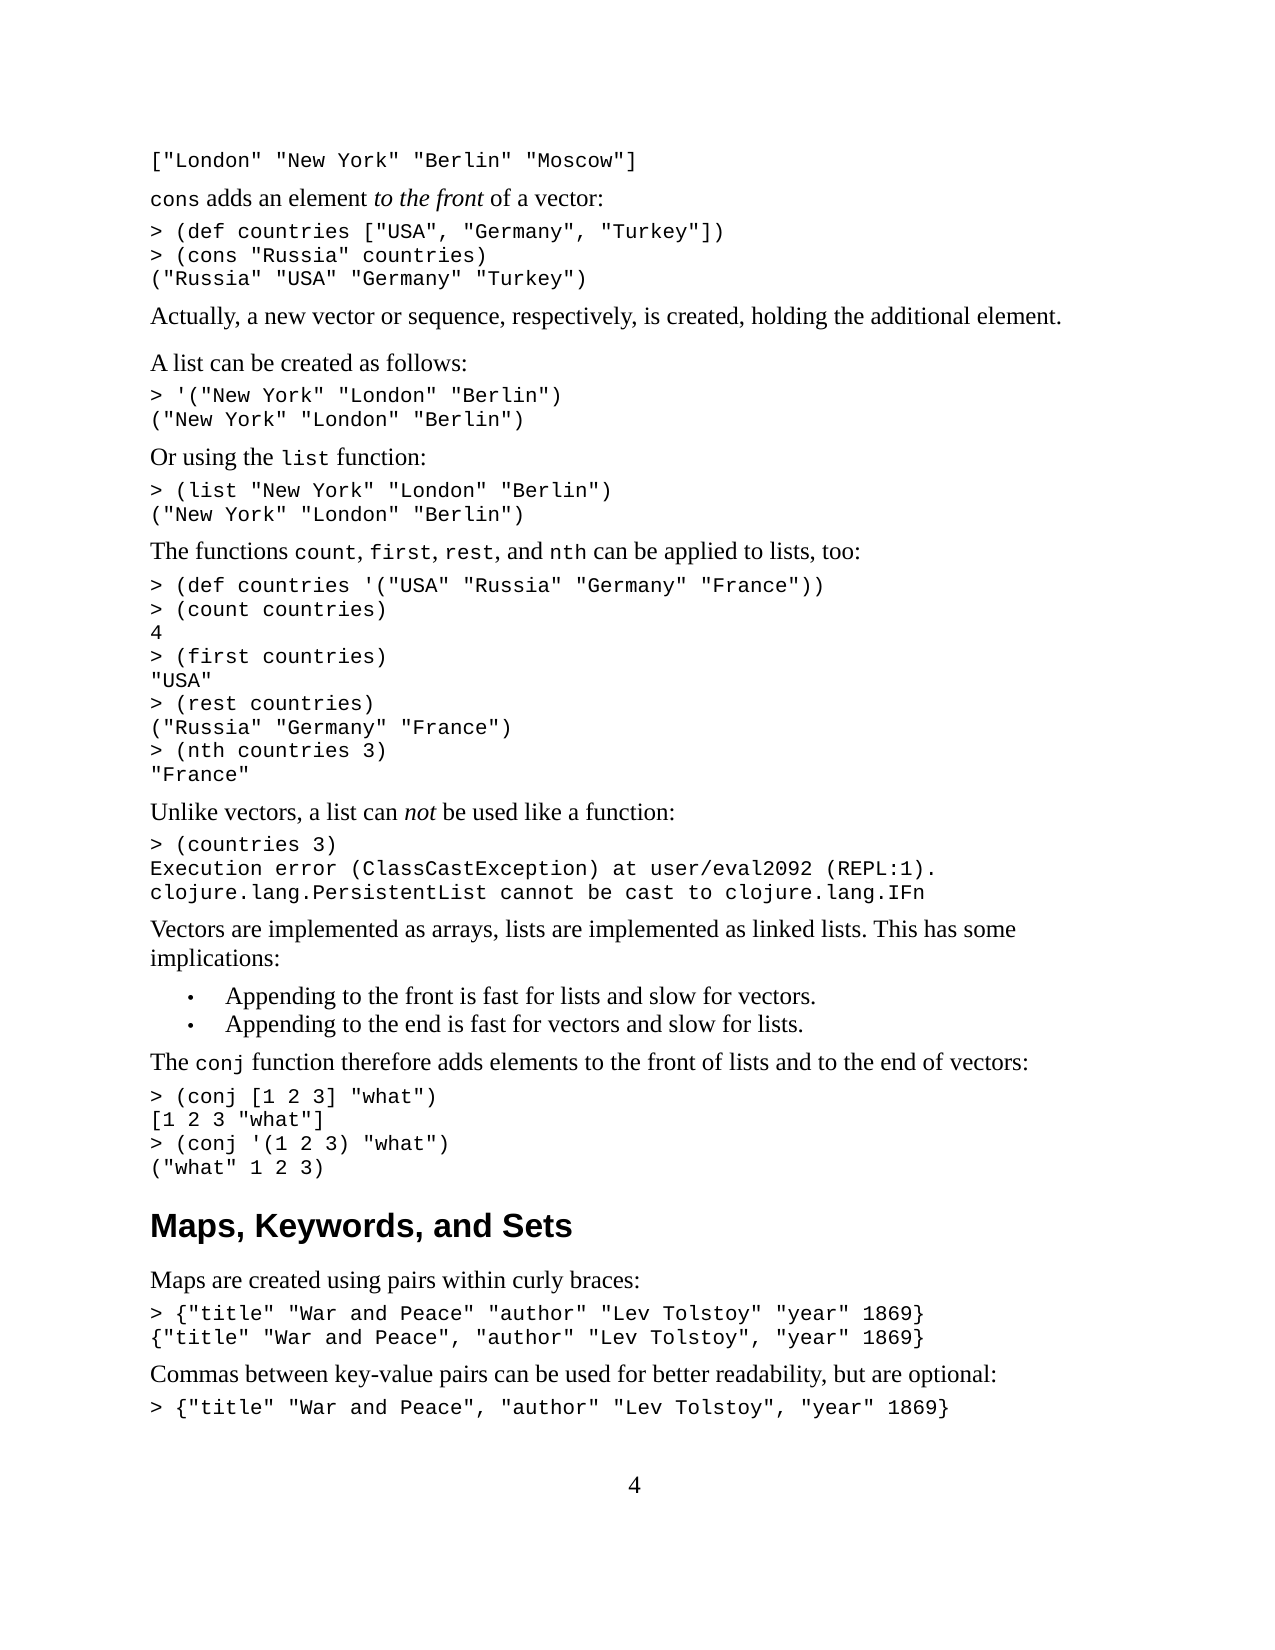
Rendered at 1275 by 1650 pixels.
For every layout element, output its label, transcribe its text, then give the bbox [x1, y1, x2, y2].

text The conj function therefore adds elements to the front of lists and to the end of vectors: [150, 1047, 1125, 1077]
text > (first countries) [150, 646, 1125, 669]
text > {"title" "War and Peace", "author" "Lev Tolstoy", "year" 1869} [150, 1397, 1125, 1421]
text > (def countries '("USA" "Russia" "Germany" "France")) [150, 575, 1125, 599]
text [1 2 3 "what"] [150, 1109, 1125, 1133]
text > (def countries ["USA", "Germany", "Turkey"]) [150, 221, 1125, 245]
text {"title" "War and Peace", "author" "Lev Tolstoy", "year" 1869} [150, 1327, 1125, 1351]
text Vectors are implemented as arrays, lists are implemented as linked lists. This has some implications: [150, 914, 1125, 972]
subtitle Maps, Keywords, and Sets [150, 1205, 1125, 1244]
text ("what" 1 2 3) [150, 1157, 1125, 1180]
text > '("New York" "London" "Berlin") [150, 385, 1125, 409]
text A list can be created as follows: [150, 348, 1125, 376]
text The functions count, first, rest, and nth can be applied to lists, too: [150, 536, 1125, 566]
text > (conj [1 2 3] "what") [150, 1086, 1125, 1109]
text ("Russia" "USA" "Germany" "Turkey") [150, 268, 1125, 292]
text Execution error (ClassCastException) at user/eval2092 (REPL:1). [150, 858, 1125, 882]
text Maps are created using pairs within curly braces: [150, 1266, 1125, 1294]
text ["London" "New York" "Berlin" "Moscow"] [150, 150, 1125, 174]
text 4 [150, 622, 1125, 646]
text Or using the list function: [150, 442, 1125, 471]
text cons adds an element to the front of a vector: [150, 183, 1125, 212]
text "France" [150, 764, 1125, 788]
text > (list "New York" "London" "Berlin") [150, 480, 1125, 504]
text ("Russia" "Germany" "France") [150, 717, 1125, 741]
text Actually, a new vector or sequence, respectively, is created, holding the additional element. [150, 301, 1125, 330]
text > (rest countries) [150, 693, 1125, 717]
text > (nth countries 3) [150, 741, 1125, 764]
text ("New York" "London" "Berlin") [150, 504, 1125, 527]
list Appending to the front is fast for lists and slow for vectors. [187, 981, 1125, 1009]
text "USA" [150, 669, 1125, 693]
text > {"title" "War and Peace" "author" "Lev Tolstoy" "year" 1869} [150, 1303, 1125, 1327]
text > (conj '(1 2 3) "what") [150, 1133, 1125, 1157]
list Appending to the end is fast for vectors and slow for lists. [187, 1009, 1125, 1038]
text Commas between key-value pairs can be used for better readability, but are optional: [150, 1359, 1125, 1388]
text > (cons "Russia" countries) [150, 245, 1125, 268]
text clojure.lang.PersistentList cannot be cast to clojure.lang.IFn [150, 882, 1125, 905]
text Unlike vectors, a list can not be used like a function: [150, 797, 1125, 826]
text ("New York" "London" "Berlin") [150, 409, 1125, 433]
text > (countries 3) [150, 834, 1125, 858]
text > (count countries) [150, 599, 1125, 622]
